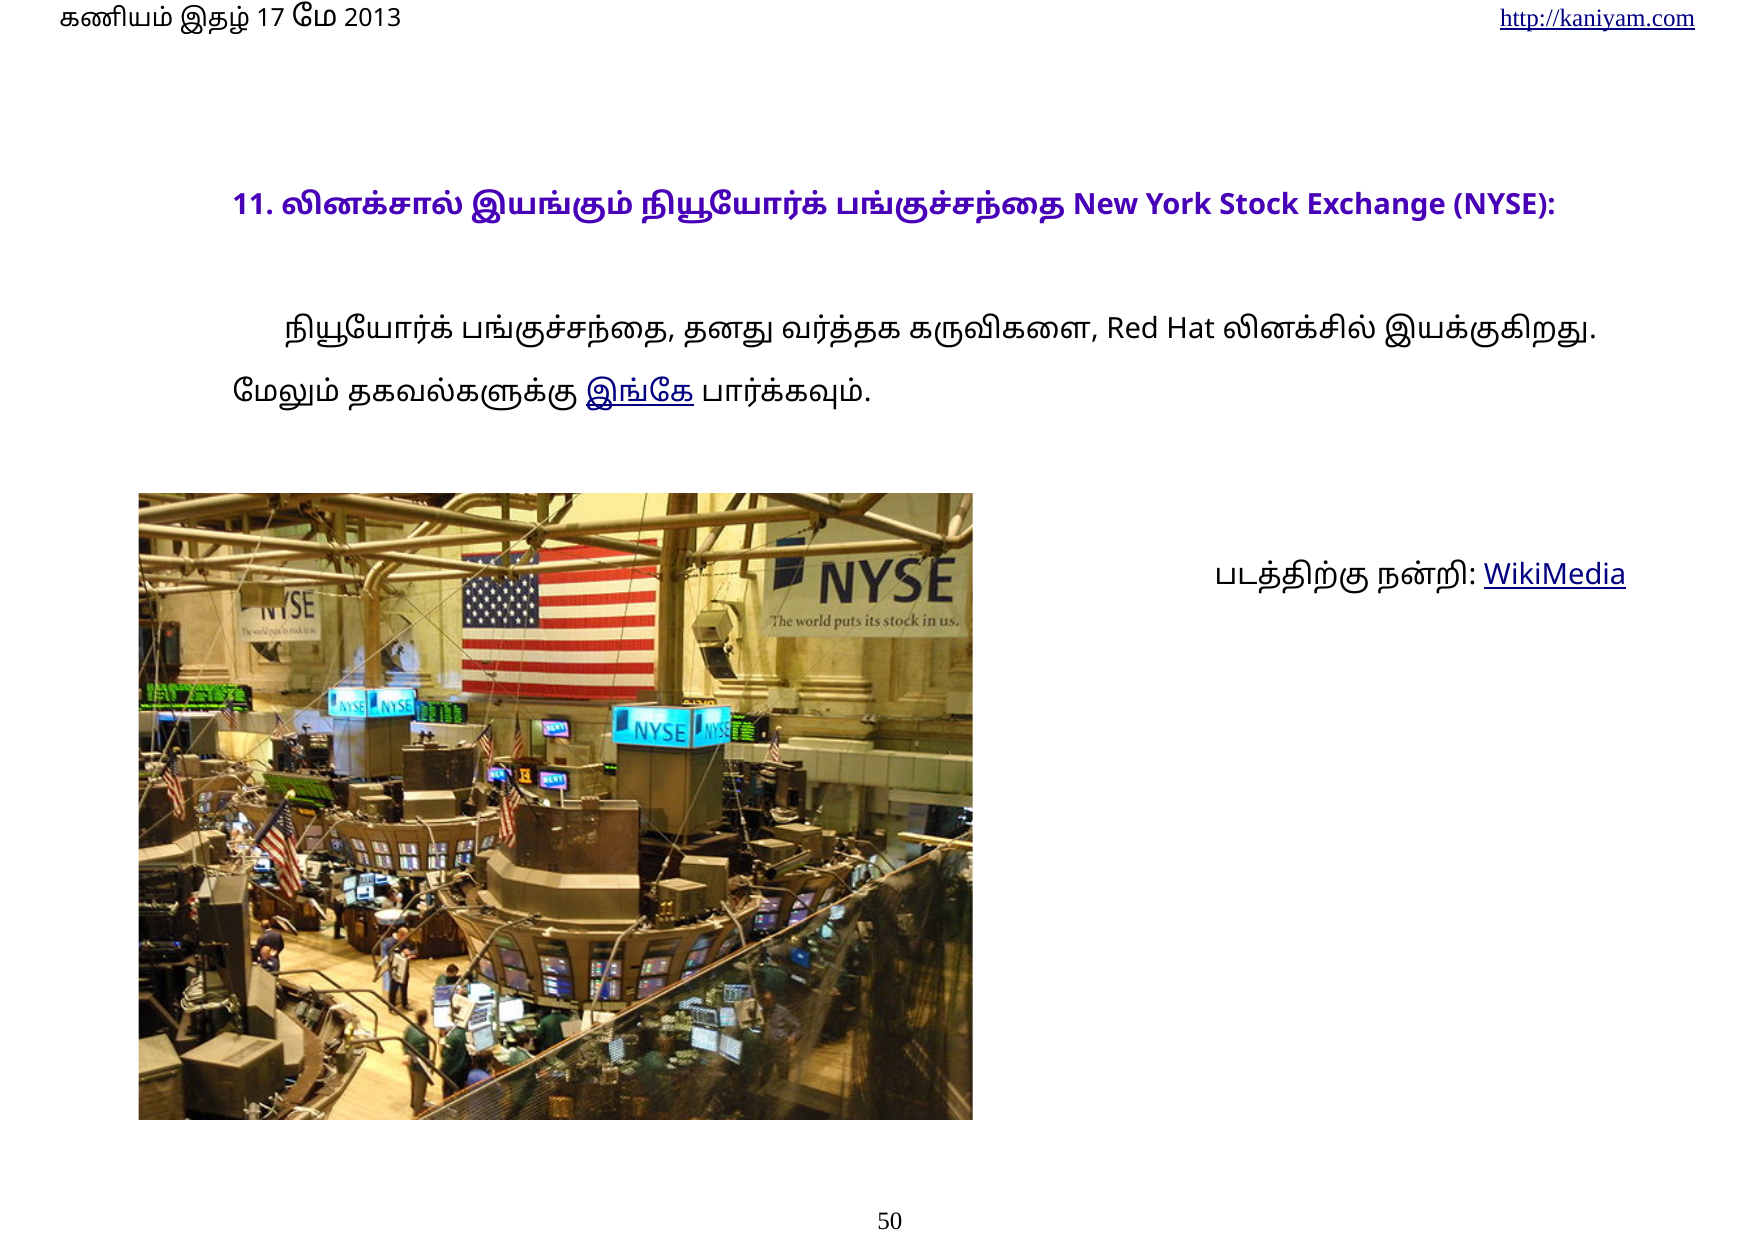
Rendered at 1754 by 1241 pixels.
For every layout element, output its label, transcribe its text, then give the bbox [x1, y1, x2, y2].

picture [138, 493, 973, 1120]
text 11. லினக்சால் இயங்கும் நியூயோர்க் பங்குச்சந்தை New York Stock Exchange (NYSE): [232, 183, 1695, 226]
text படத்திற்கு நன்றி: WikiMedia [973, 553, 1695, 596]
text நியூயோர்க் பங்குச்சந்தை, தனது வர்த்தக கருவிகளை, Red Hat லினக்சில் இயக்குகிறது. மேலும் தகவல்களுக்கு இங்கே பார்க்கவும். [232, 307, 1695, 413]
